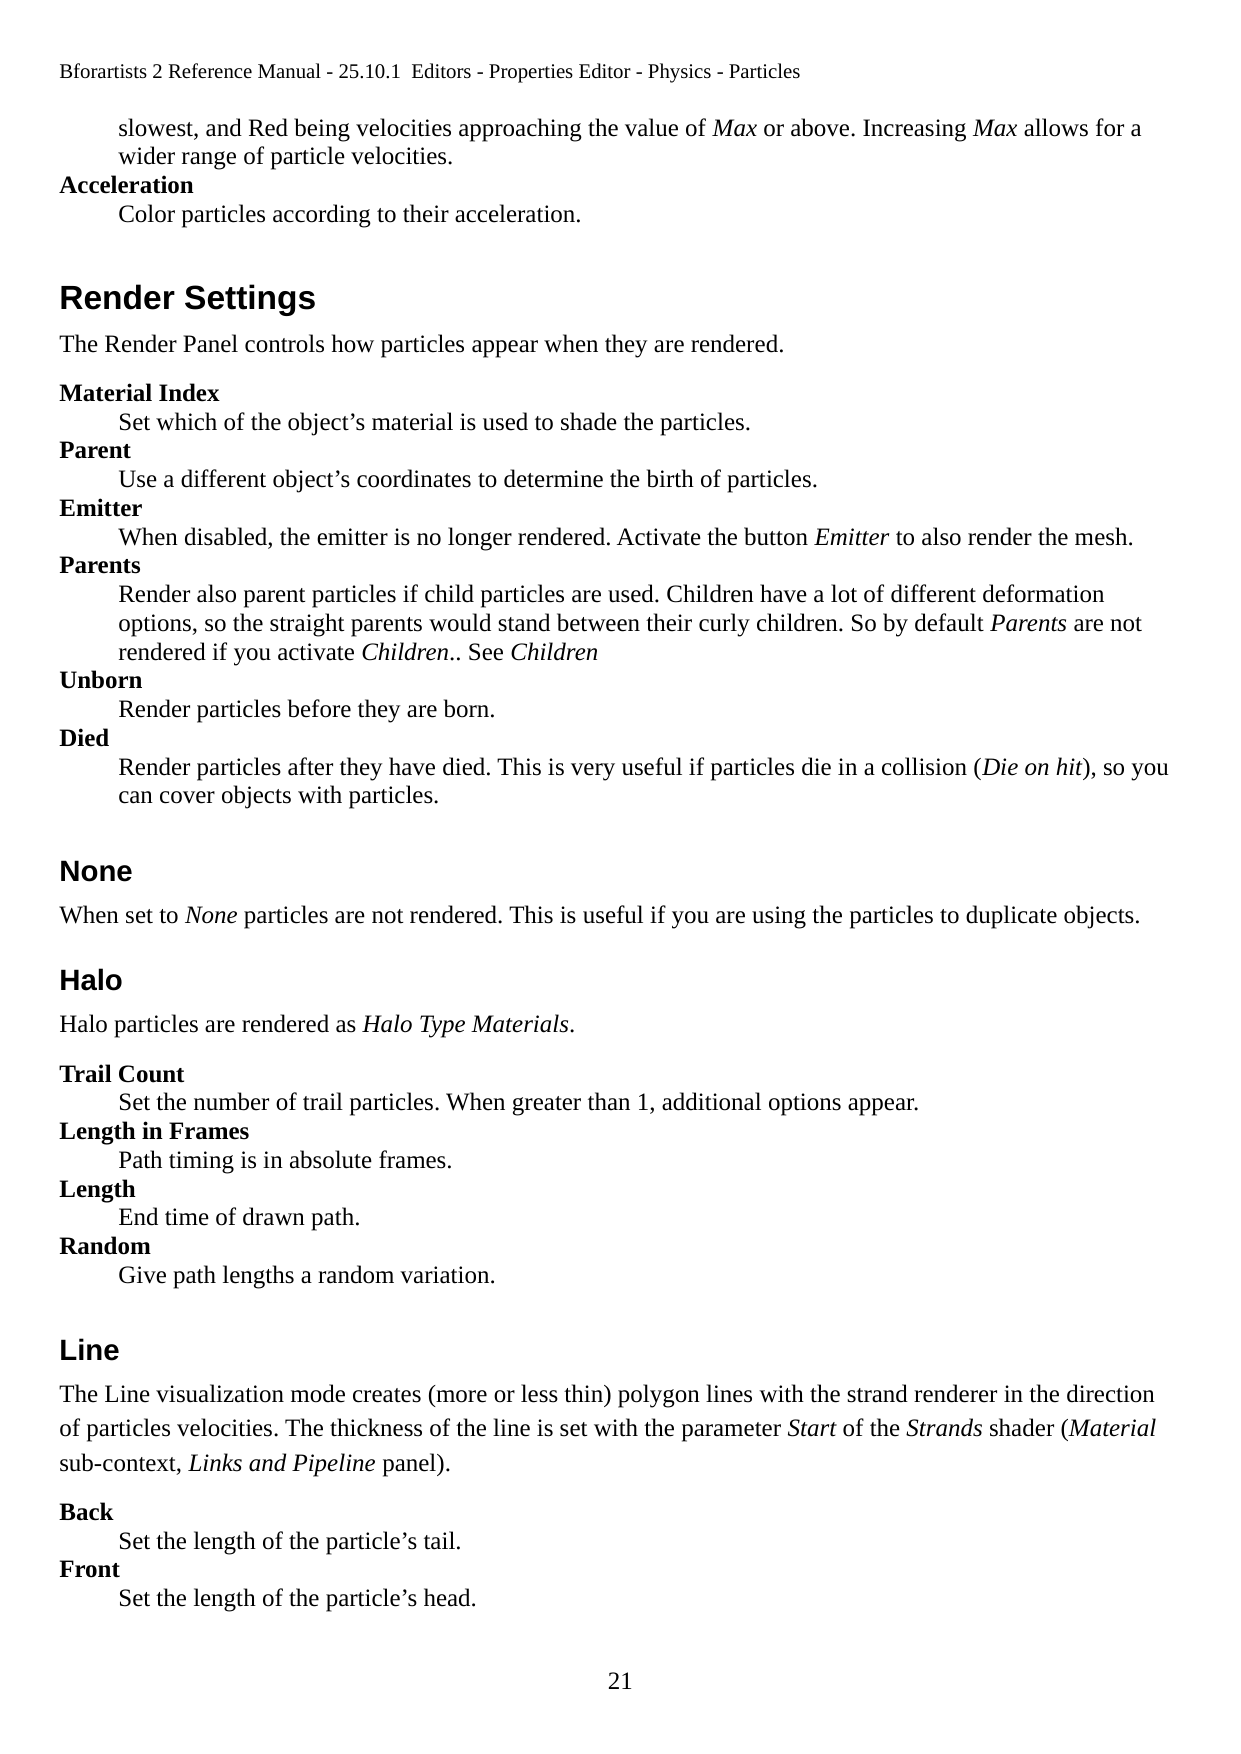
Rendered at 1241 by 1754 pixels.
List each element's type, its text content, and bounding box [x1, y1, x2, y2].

list slowest, and Red being velocities approaching the value of Max or above. Increasing Max allows for a wider range of particle velocities. [118, 113, 1181, 170]
subtitle Parent [59, 436, 1181, 464]
subtitle Trail Count [59, 1059, 1181, 1087]
list Set the length of the particle’s head. [118, 1583, 1181, 1612]
subtitle Acceleration [59, 170, 1181, 199]
text The Render Panel controls how particles appear when they are rendered. [59, 329, 1181, 358]
subtitle Halo [59, 963, 1181, 997]
list Color particles according to their acceleration. [118, 199, 1181, 228]
list Set the number of trail particles. When greater than 1, additional options appear. [118, 1087, 1181, 1116]
list Set which of the object’s material is used to shade the particles. [118, 407, 1181, 436]
subtitle Unborn [59, 666, 1181, 694]
list Set the length of the particle’s tail. [118, 1526, 1181, 1554]
list When disabled, the emitter is no longer rendered. Activate the button Emitter to also render the mesh. [118, 522, 1181, 551]
subtitle Emitter [59, 493, 1181, 522]
list Render also parent particles if child particles are used. Children have a lot of different deformation options, so the straight parents would stand between their curly children. So by default Parents are not rendered if you activate Children.. See Children [118, 579, 1181, 666]
text When set to None particles are not rendered. This is useful if you are using the particles to duplicate objects. [59, 900, 1181, 928]
list Use a different object’s coordinates to determine the birth of particles. [118, 464, 1181, 493]
subtitle Died [59, 723, 1181, 752]
subtitle Render Settings [59, 278, 1181, 317]
subtitle Parents [59, 551, 1181, 579]
list Give path lengths a random variation. [118, 1260, 1181, 1289]
list Render particles after they have died. This is very useful if particles die in a collision (Die on hit), so you can cover objects with particles. [118, 752, 1181, 809]
subtitle None [59, 853, 1181, 887]
subtitle Material Index [59, 378, 1181, 407]
subtitle Front [59, 1554, 1181, 1583]
list End time of drawn path. [118, 1202, 1181, 1231]
subtitle Back [59, 1497, 1181, 1526]
subtitle Length [59, 1174, 1181, 1202]
list Path timing is in absolute frames. [118, 1145, 1181, 1174]
subtitle Length in Frames [59, 1116, 1181, 1145]
text Halo particles are rendered as Halo Type Materials. [59, 1009, 1181, 1038]
list Render particles before they are born. [118, 694, 1181, 723]
subtitle Random [59, 1231, 1181, 1260]
subtitle Line [59, 1333, 1181, 1366]
text The Line visualization mode creates (more or less thin) polygon lines with the strand renderer in the direction of particles velocities. The thickness of the line is set with the parameter Start of the Strands shader (Material sub-context, Links and Pipeline panel). [59, 1379, 1181, 1477]
